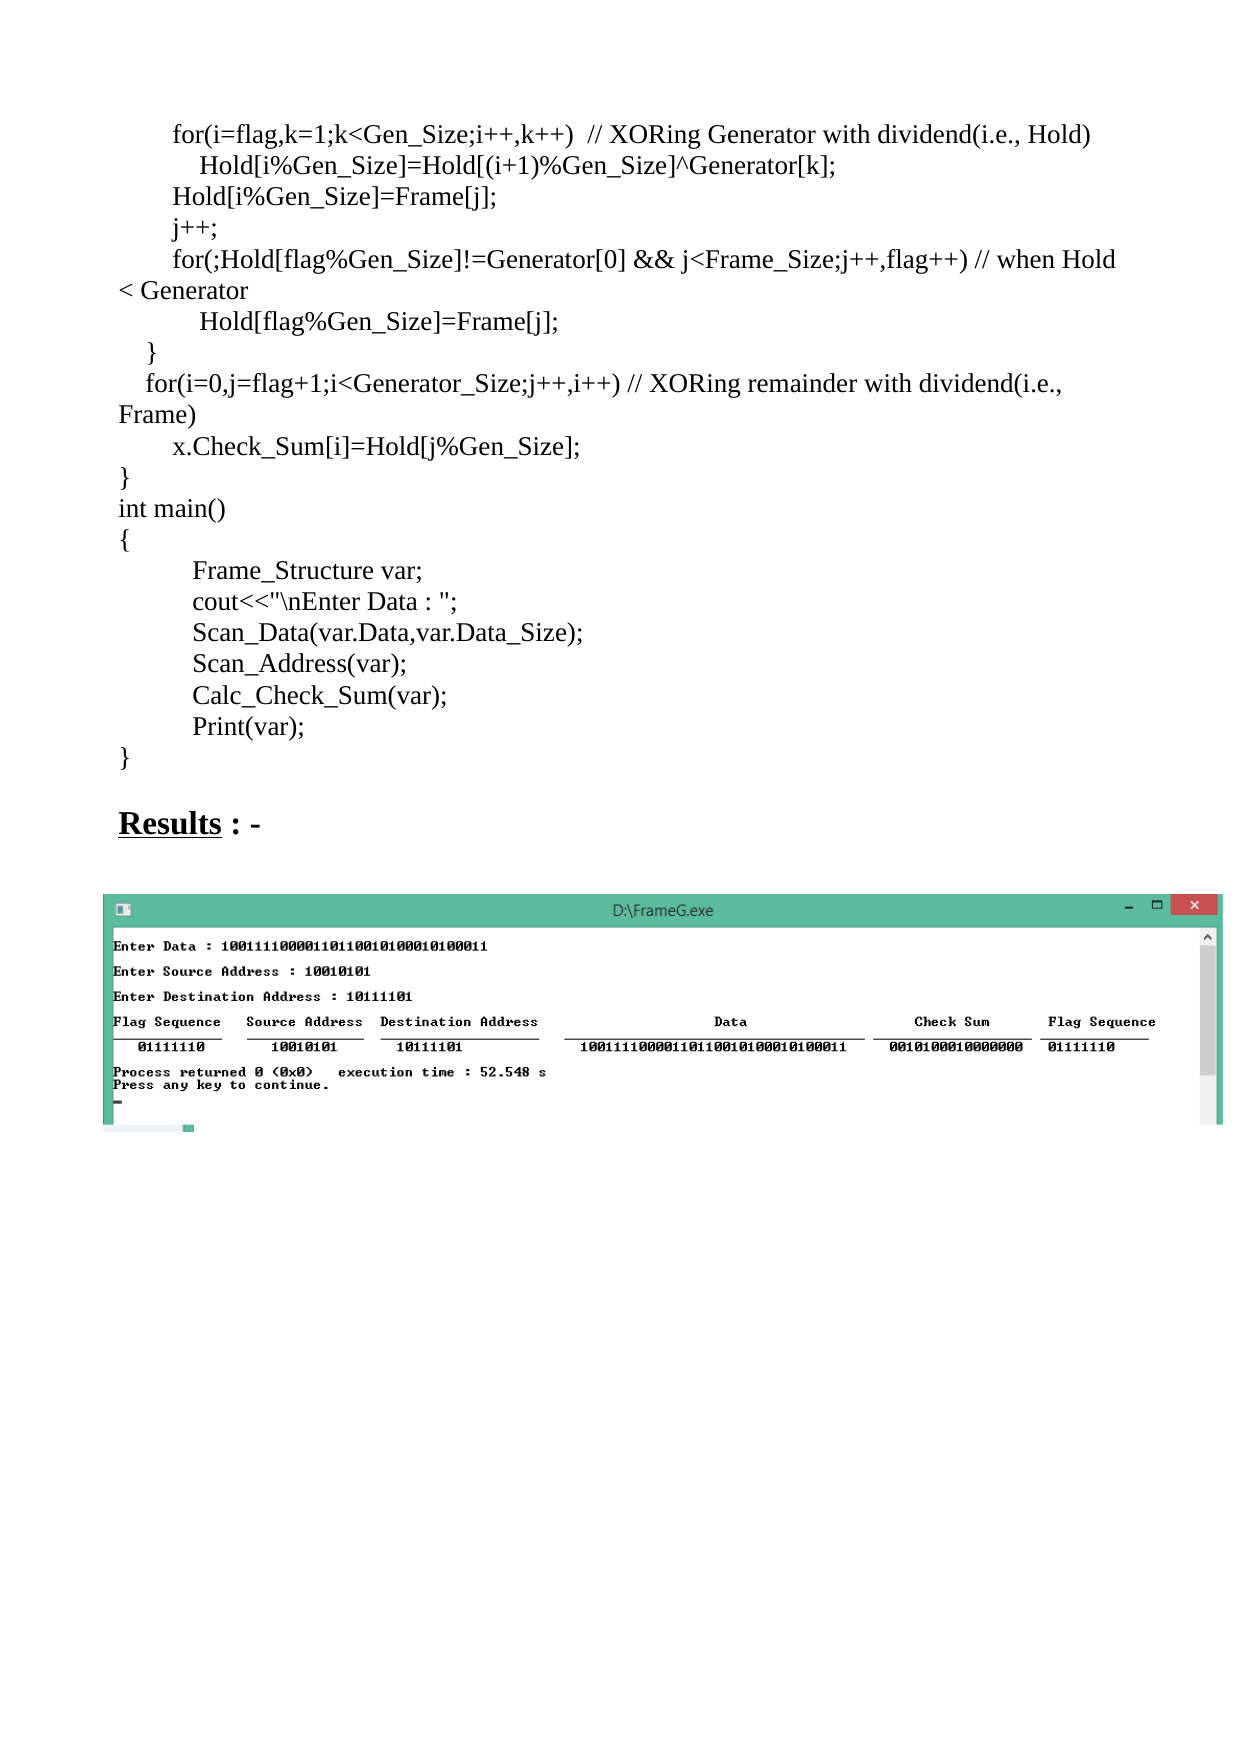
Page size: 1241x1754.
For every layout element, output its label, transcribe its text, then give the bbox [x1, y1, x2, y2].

text int main() [118, 492, 1122, 523]
text cout<<"\nEnter Data : "; [118, 585, 1122, 616]
text Hold[i%Gen_Size]=Frame[j]; [118, 180, 1122, 212]
text Scan_Address(var); [118, 648, 1122, 679]
text for(;Hold[flag%Gen_Size]!=Generator[0] && j<Frame_Size;j++,flag++) // when Hold < Generator [118, 243, 1122, 305]
text } [118, 461, 1122, 492]
text Calc_Check_Sum(var); [118, 679, 1122, 710]
text Hold[flag%Gen_Size]=Frame[j]; [118, 305, 1122, 336]
text Scan_Data(var.Data,var.Data_Size); [118, 616, 1122, 648]
picture [102, 894, 1225, 1132]
text for(i=0,j=flag+1;i<Generator_Size;j++,i++) // XORing remainder with dividend(i.e., Frame) [118, 367, 1122, 429]
text Hold[i%Gen_Size]=Hold[(i+1)%Gen_Size]^Generator[k]; [118, 149, 1122, 180]
text Frame_Structure var; [118, 554, 1122, 585]
text } [118, 741, 1122, 772]
text } [118, 336, 1122, 367]
text x.Check_Sum[i]=Hold[j%Gen_Size]; [118, 429, 1122, 461]
text { [118, 523, 1122, 554]
text Results : - [118, 803, 1122, 842]
text j++; [118, 212, 1122, 243]
text Print(var); [118, 710, 1122, 741]
text for(i=flag,k=1;k<Gen_Size;i++,k++) // XORing Generator with dividend(i.e., Hold) [118, 118, 1122, 149]
